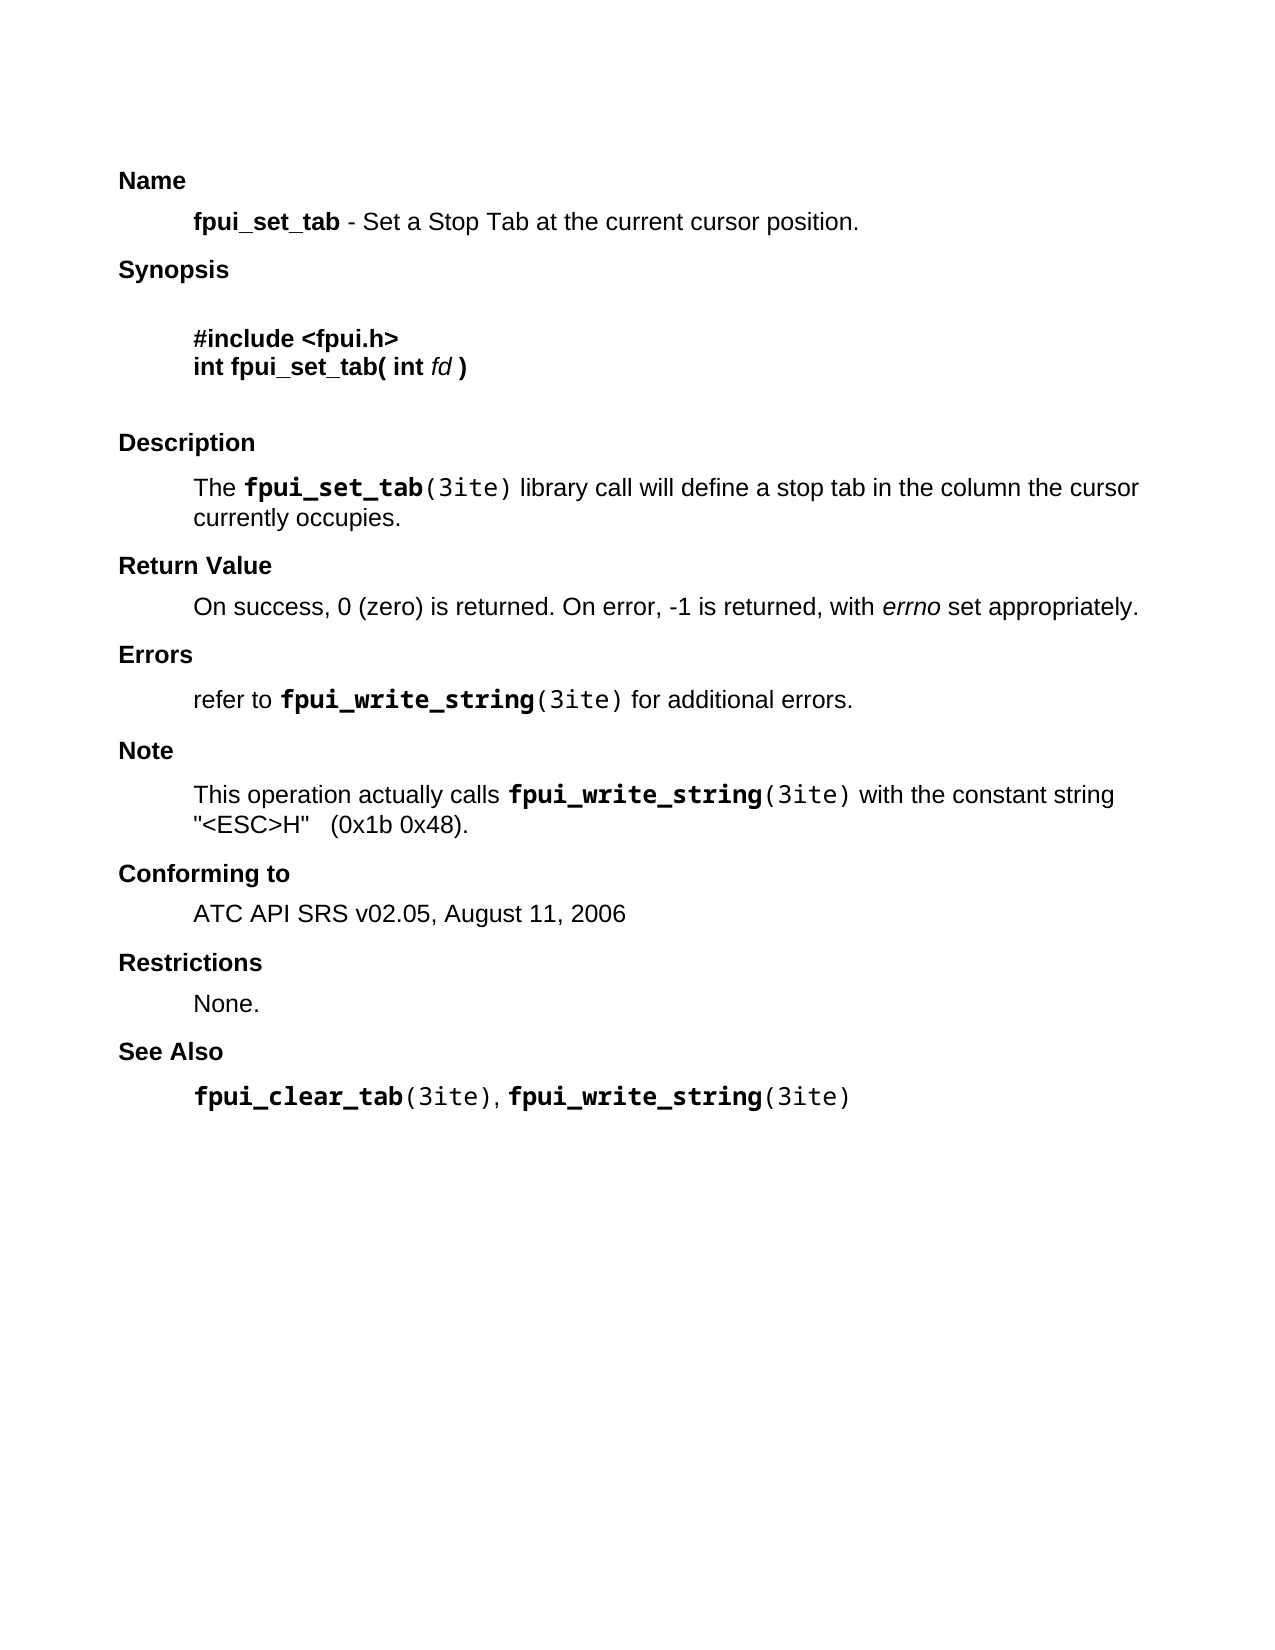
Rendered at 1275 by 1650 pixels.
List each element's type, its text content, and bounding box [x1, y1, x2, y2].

text The fpui_set_tab(3ite) library call will define a stop tab in the column the cursor currently occupies. [193, 469, 1157, 531]
text None. [193, 989, 1157, 1017]
text Conforming to [118, 860, 1157, 888]
text ATC API SRS v02.05, August 11, 2006 [193, 900, 1157, 928]
text Restrictions [118, 949, 1157, 977]
text Return Value [118, 552, 1157, 580]
text Name [118, 167, 1157, 195]
text See Also [118, 1038, 1157, 1066]
text #include <fpui.h> int fpui_set_tab( int fd ) [193, 296, 1157, 408]
text On success, 0 (zero) is returned. On error, -1 is returned, with errno set appropriately. [193, 593, 1157, 621]
text Errors [118, 641, 1157, 669]
text Description [118, 429, 1157, 457]
text Note [118, 737, 1157, 764]
text fpui_set_tab - Set a Stop Tab at the current cursor position. [193, 207, 1157, 235]
text This operation actually calls fpui_write_string(3ite) with the constant string "<ESC>H" (0x1b 0x48). [193, 777, 1157, 839]
text fpui_clear_tab(3ite), fpui_write_string(3ite) [193, 1079, 1157, 1113]
text refer to fpui_write_string(3ite) for additional errors. [193, 682, 1157, 716]
text Synopsis [118, 256, 1157, 284]
